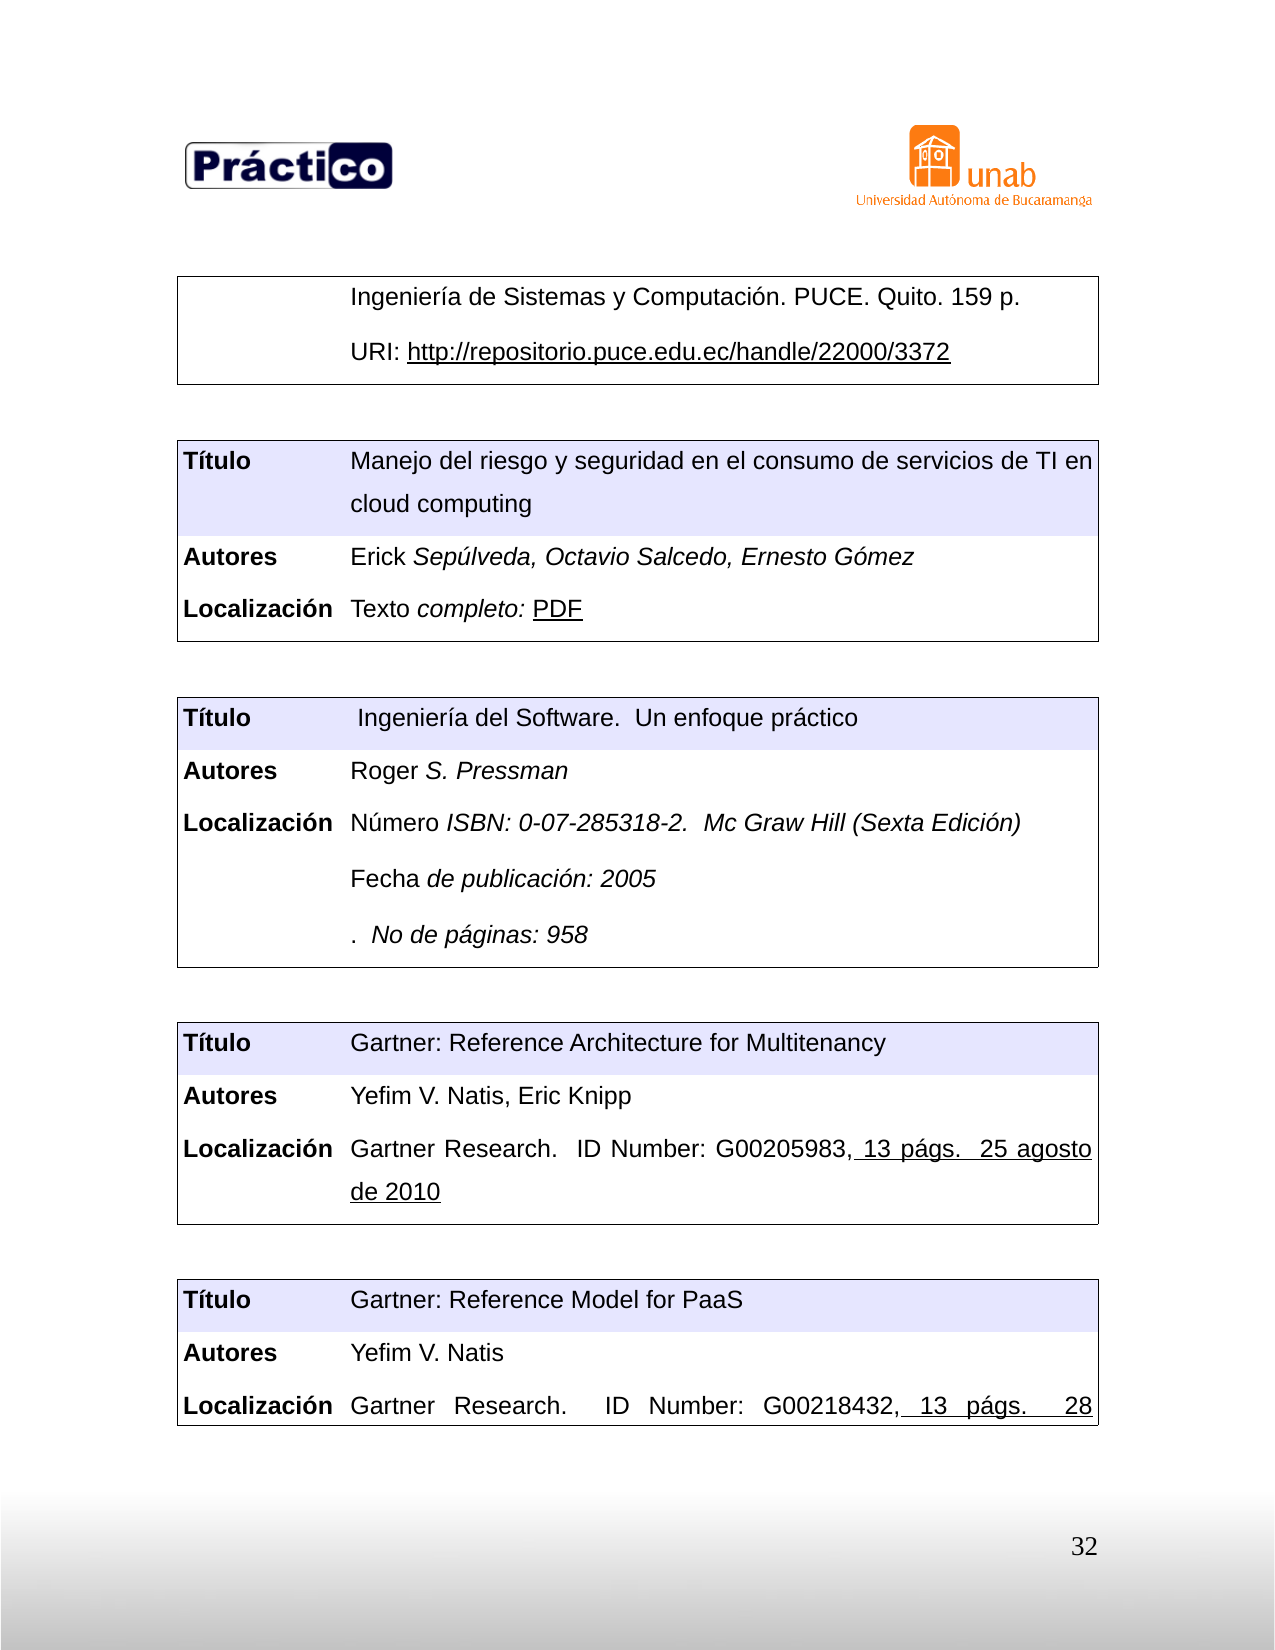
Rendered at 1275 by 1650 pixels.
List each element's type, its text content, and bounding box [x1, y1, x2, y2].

table_header Ingeniería del Software. Un enfoque práctico [344, 698, 1098, 750]
table_header Gartner: Reference Model for PaaS [344, 1280, 1098, 1332]
table_cell Erick Sepúlveda, Octavio Salcedo, Ernesto Gómez [344, 536, 1098, 589]
table_cell Gartner Research. ID Number: G00205983, 13 págs. 25 agosto de 2010 [344, 1128, 1098, 1224]
table_header Manejo del riesgo y seguridad en el consumo de servicios de TI en cloud computing [344, 441, 1098, 536]
table_cell Localización [178, 1128, 344, 1224]
table_cell Autores [178, 750, 344, 803]
table_cell Texto completo: PDF [344, 589, 1098, 641]
table_cell Número ISBN: 0-07-285318-2. Mc Graw Hill (Sexta Edición) Fecha de publicación: 2005 . No de páginas: 958 [344, 803, 1098, 967]
picture [0, 1472, 1275, 1650]
table_cell Roger S. Pressman [344, 750, 1098, 803]
picture [182, 140, 395, 191]
table_cell Ingeniería de Sistemas y Computación. PUCE. Quito. 159 p. URI: http://repositorio.puce.edu.ec/handle/22000/3372 [344, 277, 1098, 384]
table_cell Autores [178, 1075, 344, 1128]
table_cell Autores [178, 536, 344, 589]
table_cell [178, 277, 344, 384]
table_cell Localización [178, 589, 344, 641]
table_header Título [178, 1280, 344, 1332]
table_header Título [178, 1023, 344, 1075]
table_cell Yefim V. Natis [344, 1332, 1098, 1385]
table_header Título [178, 441, 344, 536]
table_header Gartner: Reference Architecture for Multitenancy [344, 1023, 1098, 1075]
picture [856, 125, 1092, 207]
table_cell Yefim V. Natis, Eric Knipp [344, 1075, 1098, 1128]
table_cell Localización [178, 1385, 344, 1425]
table_cell Gartner Research. ID Number: G00218432, 13 págs. 28 [344, 1385, 1098, 1425]
table_cell Autores [178, 1332, 344, 1385]
table_header Título [178, 698, 344, 750]
table_cell Localización [178, 803, 344, 967]
